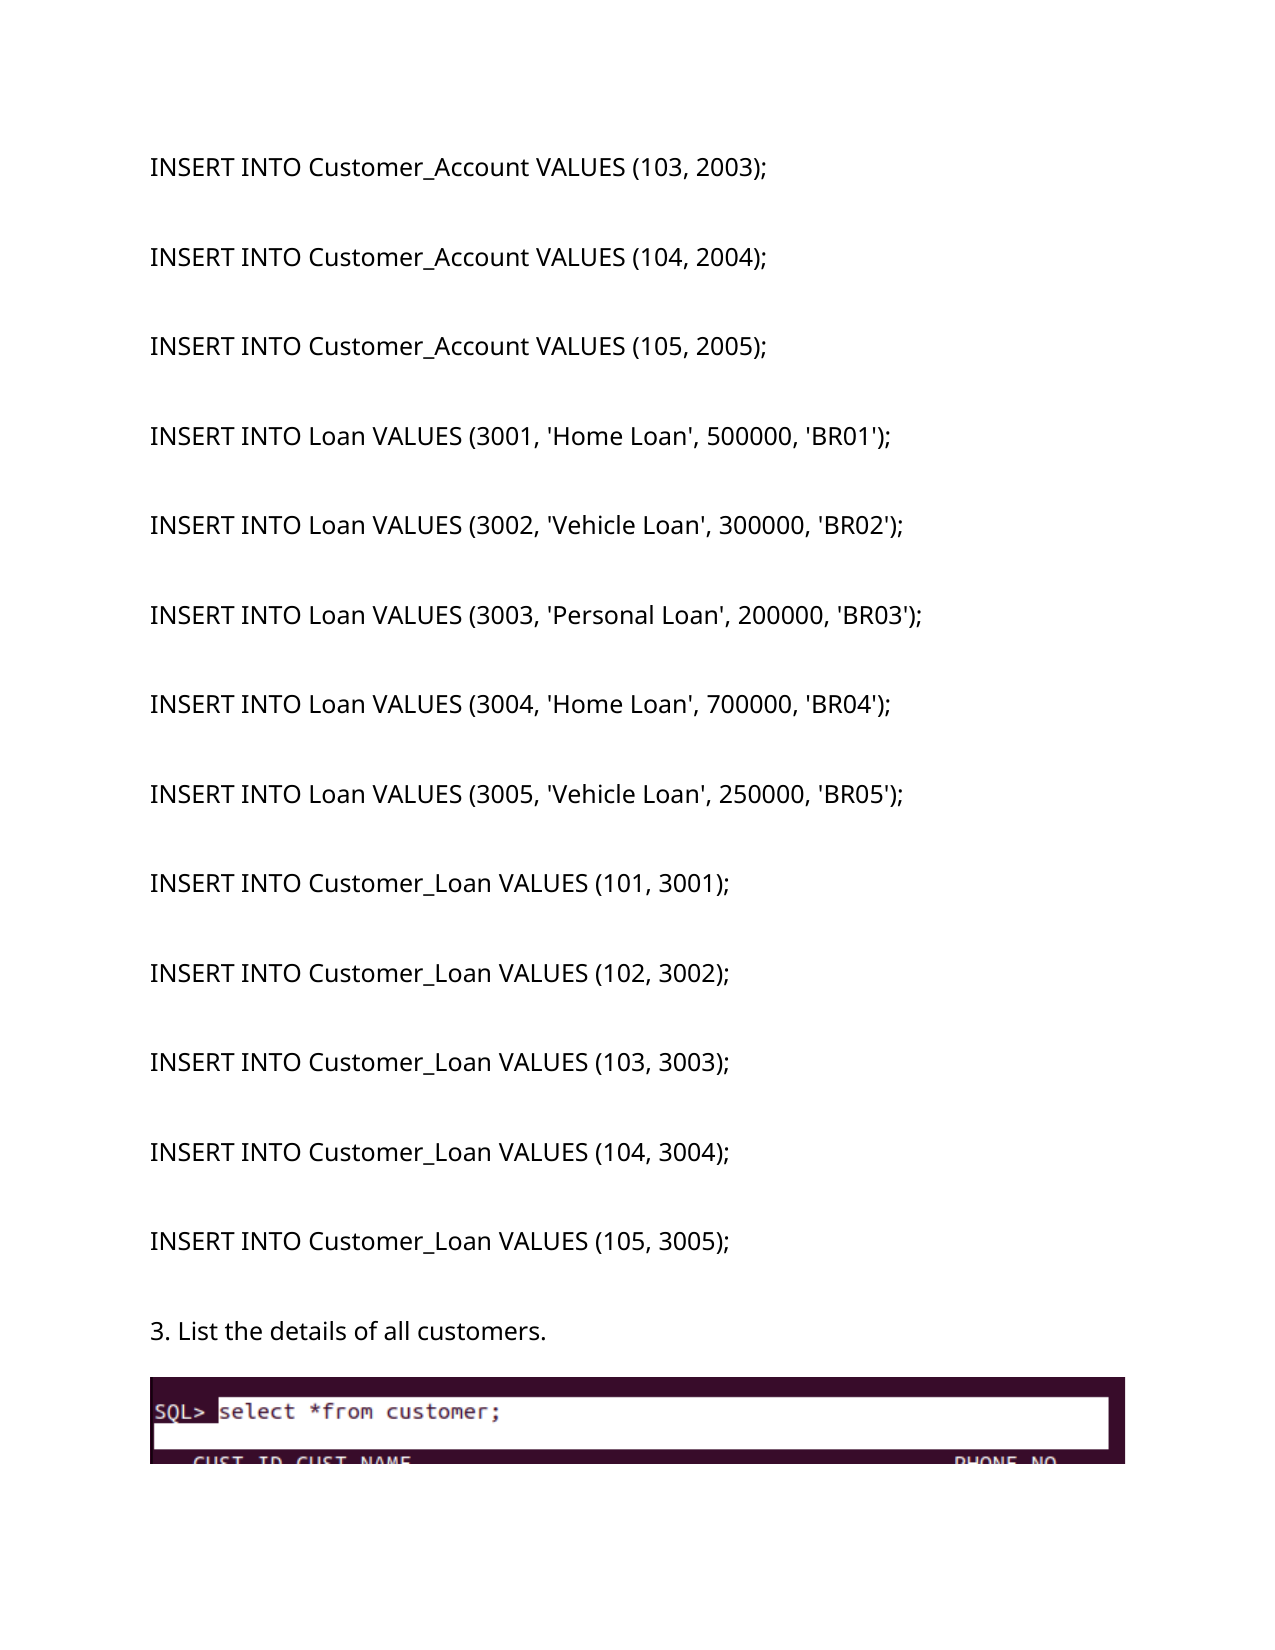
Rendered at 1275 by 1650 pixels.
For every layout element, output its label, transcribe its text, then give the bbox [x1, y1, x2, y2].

text INSERT INTO Loan VALUES (3003, 'Personal Loan', 200000, 'BR03'); [150, 597, 1125, 631]
text INSERT INTO Loan VALUES (3002, 'Vehicle Loan', 300000, 'BR02'); [150, 508, 1125, 542]
text INSERT INTO Loan VALUES (3005, 'Vehicle Loan', 250000, 'BR05'); [150, 776, 1125, 810]
text INSERT INTO Customer_Account VALUES (104, 2004); [150, 239, 1125, 273]
text INSERT INTO Customer_Account VALUES (103, 2003); [150, 150, 1125, 184]
text INSERT INTO Customer_Loan VALUES (103, 3003); [150, 1045, 1125, 1079]
text INSERT INTO Customer_Account VALUES (105, 2005); [150, 329, 1125, 363]
text 3. List the details of all customers. [150, 1313, 1125, 1347]
picture [150, 1377, 1125, 1464]
text INSERT INTO Loan VALUES (3001, 'Home Loan', 500000, 'BR01'); [150, 418, 1125, 452]
text INSERT INTO Customer_Loan VALUES (102, 3002); [150, 955, 1125, 989]
text INSERT INTO Customer_Loan VALUES (101, 3001); [150, 866, 1125, 900]
text INSERT INTO Customer_Loan VALUES (105, 3005); [150, 1224, 1125, 1258]
text INSERT INTO Customer_Loan VALUES (104, 3004); [150, 1134, 1125, 1168]
text INSERT INTO Loan VALUES (3004, 'Home Loan', 700000, 'BR04'); [150, 687, 1125, 721]
